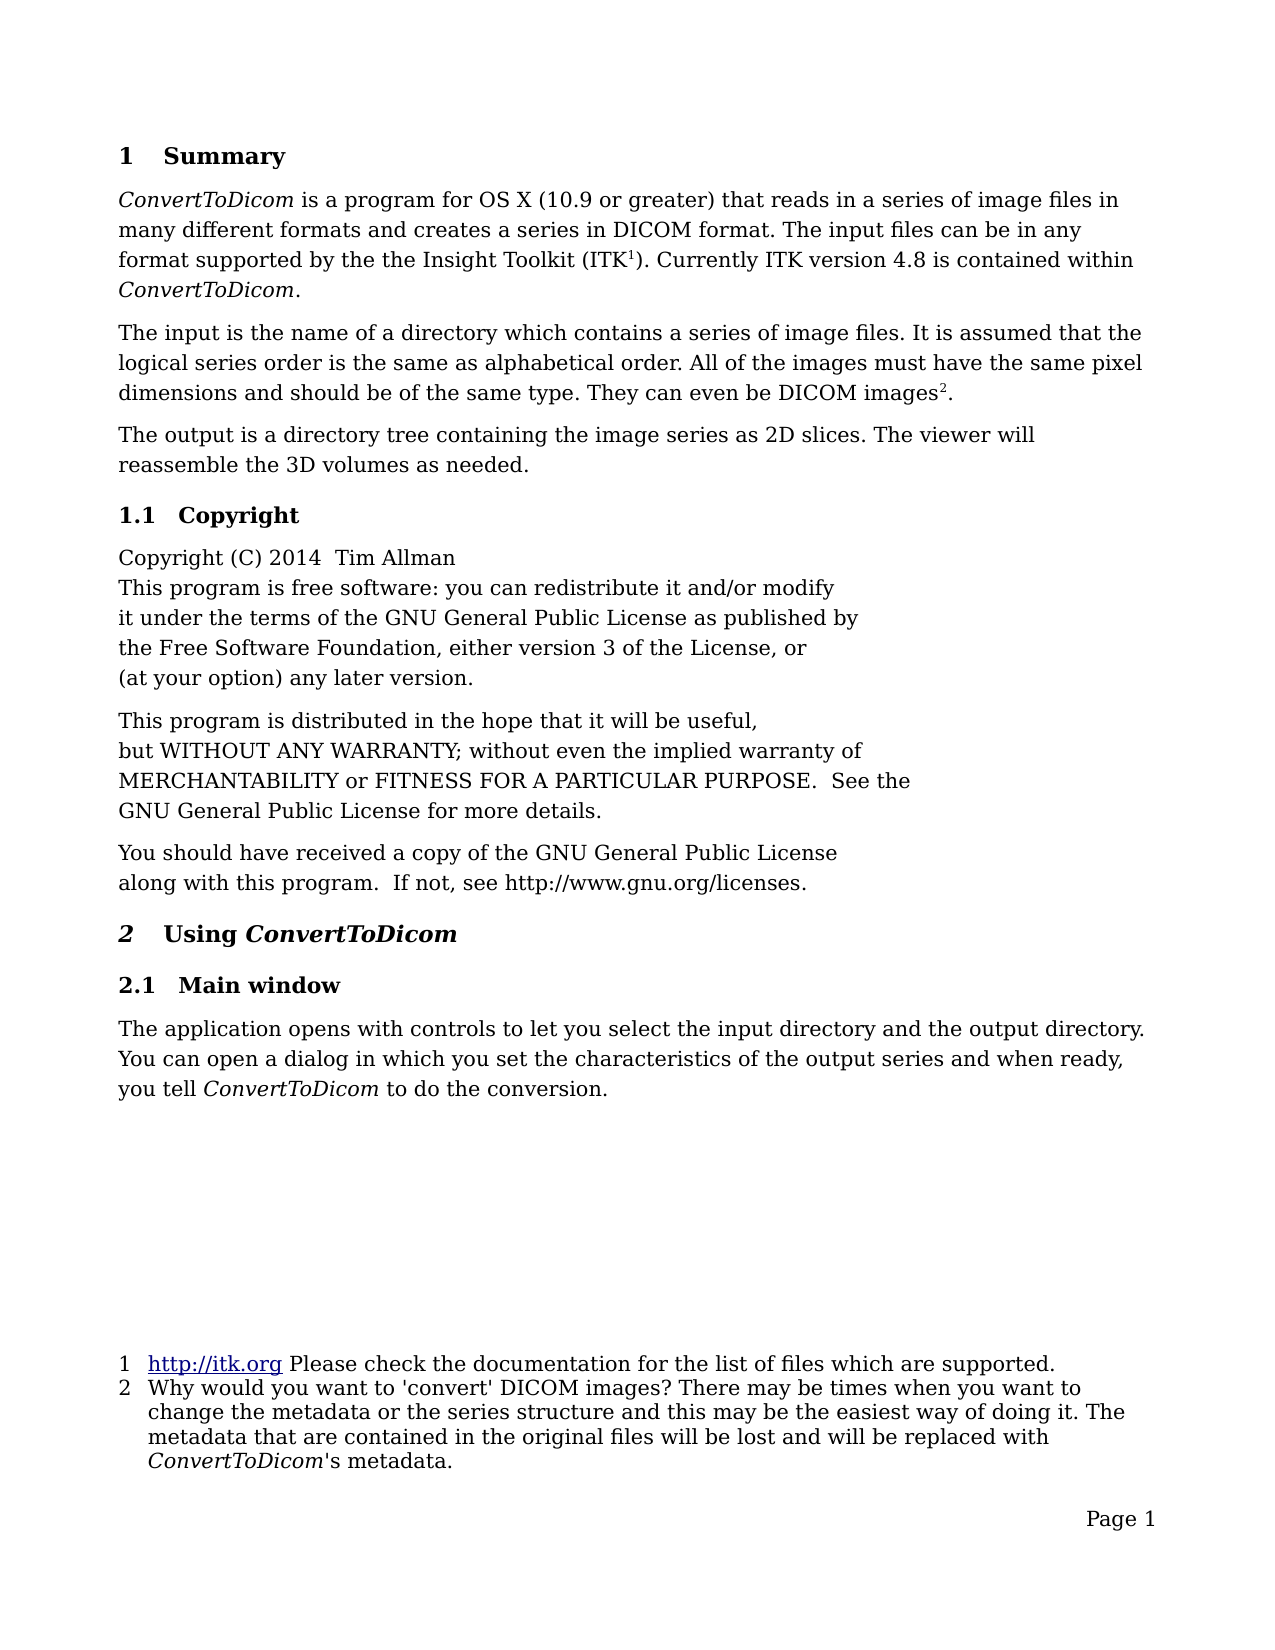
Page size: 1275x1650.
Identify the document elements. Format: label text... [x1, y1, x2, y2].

text You should have received a copy of the GNU General Public License along with this program. If not, see http://www.gnu.org/licenses. [118, 836, 1157, 896]
subtitle Main window [118, 973, 1157, 998]
text ConvertToDicom is a program for OS X (10.9 or greater) that reads in a series of image files in many different formats and creates a series in DICOM format. The input files can be in any format supported by the the Insight Toolkit (ITK). Currently ITK version 4.8 is contained within ConvertToDicom. [118, 182, 1157, 302]
subtitle Using ConvertToDicom [118, 921, 1157, 948]
subtitle Copyright [118, 502, 1157, 528]
text Why would you want to 'convert' DICOM images? There may be times when you want to change the metadata or the series structure and this may be the easiest way of doing it. The metadata that are contained in the original files will be lost and will be replaced with ConvertToDicom's metadata. [118, 1376, 1157, 1473]
subtitle Summary [118, 143, 1157, 170]
text Copyright (C) 2014 Tim Allman This program is free software: you can redistribute it and/or modify it under the terms of the GNU General Public License as published by the Free Software Foundation, either version 3 of the License, or (at your option) any later version. [118, 541, 1157, 691]
text This program is distributed in the hope that it will be useful, but WITHOUT ANY WARRANTY; without even the implied warranty of MERCHANTABILITY or FITNESS FOR A PARTICULAR PURPOSE. See the GNU General Public License for more details. [118, 703, 1157, 823]
text The input is the name of a directory which contains a series of image files. It is assumed that the logical series order is the same as alphabetical order. All of the images must have the same pixel dimensions and should be of the same type. They can even be DICOM images. [118, 315, 1157, 405]
text The application opens with controls to let you select the input directory and the output directory. You can open a dialog in which you set the characteristics of the output series and when ready, you tell ConvertToDicom to do the conversion. [118, 1011, 1157, 1101]
text http://itk.org Please check the documentation for the list of files which are supported. [118, 1352, 1157, 1376]
text The output is a directory tree containing the image series as 2D slices. The viewer will reassemble the 3D volumes as needed. [118, 417, 1157, 477]
